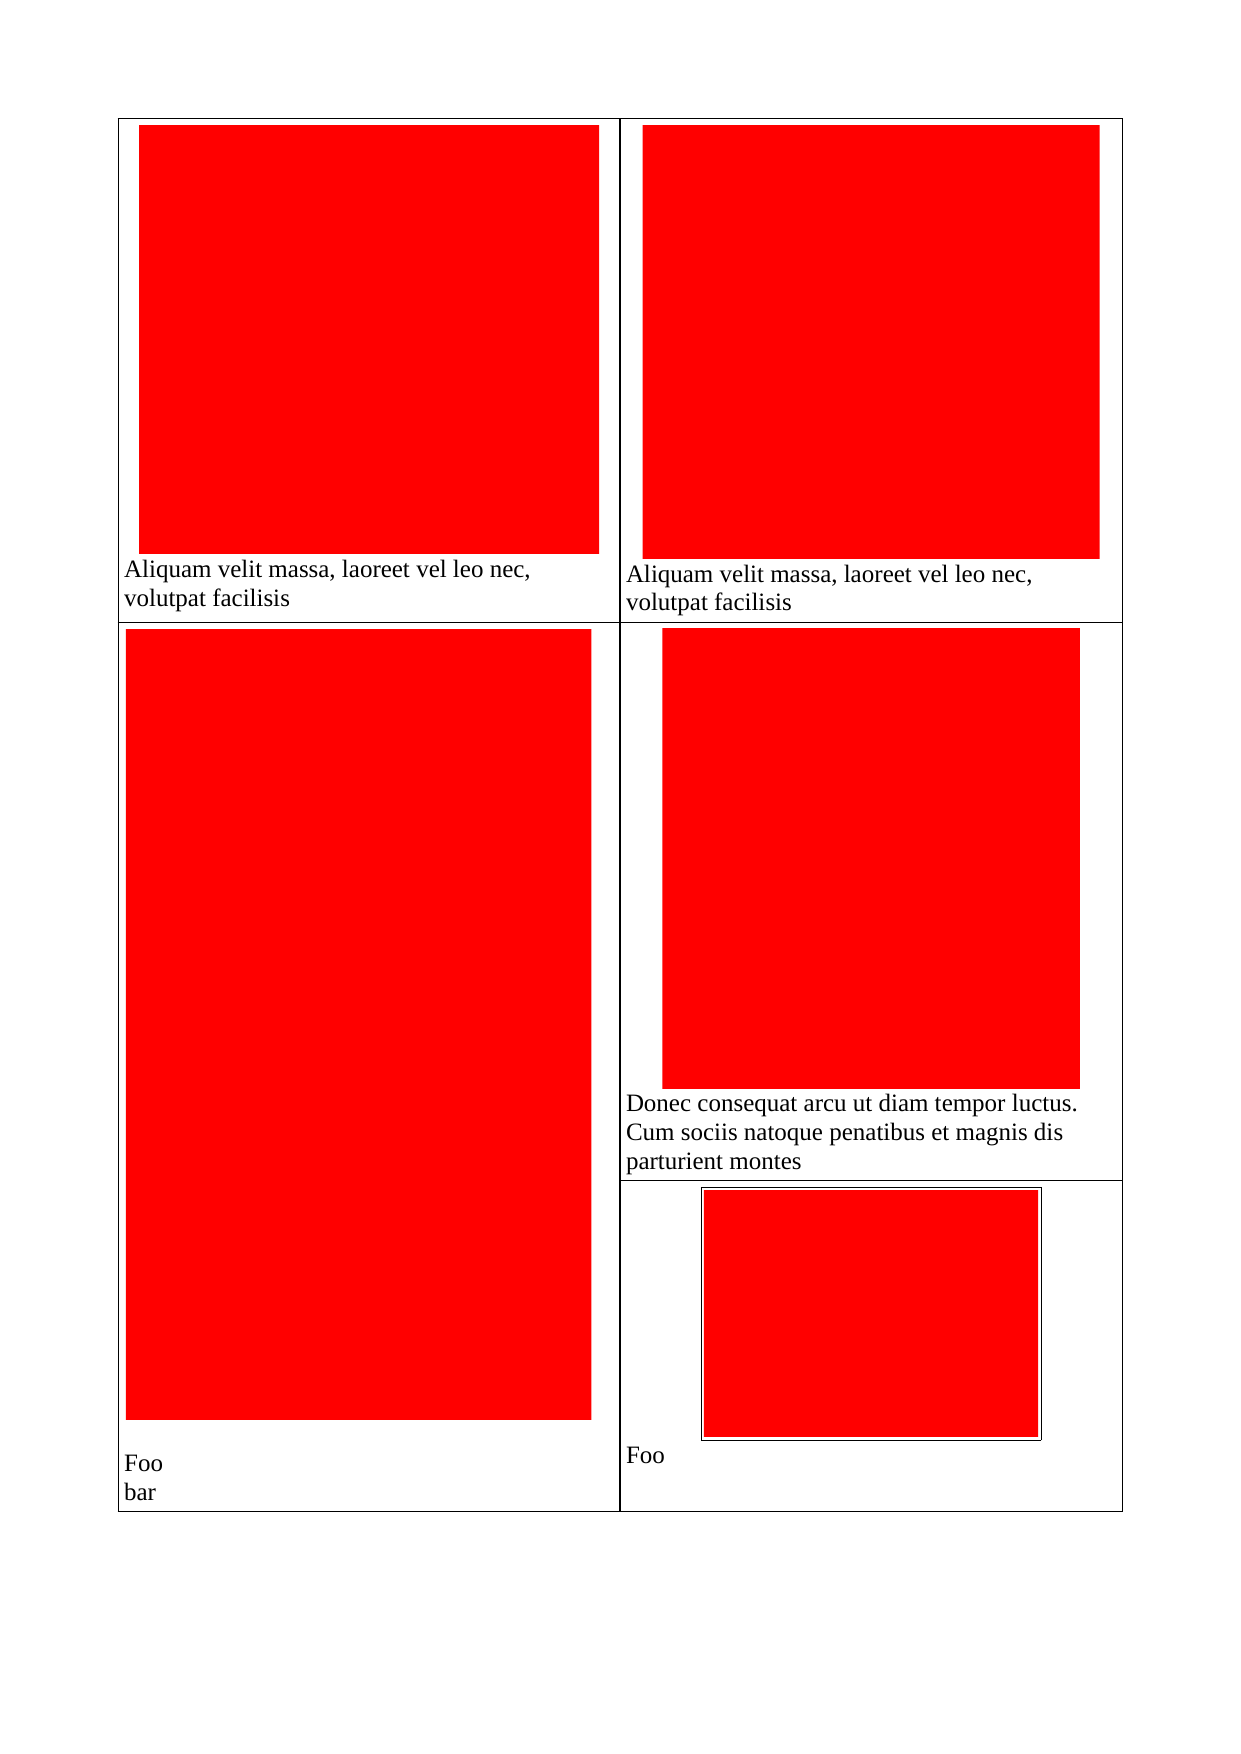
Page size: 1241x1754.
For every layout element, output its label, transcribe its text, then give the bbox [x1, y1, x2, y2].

picture [703, 1190, 1039, 1437]
picture [139, 125, 600, 554]
table_cell Foo [621, 1181, 1122, 1511]
table_header Aliquam velit massa, laoreet vel leo nec, volutpat facilisis [621, 119, 1122, 622]
picture [662, 628, 1080, 1089]
table_header Aliquam velit massa, laoreet vel leo nec, volutpat facilisis [119, 119, 619, 622]
table_cell Foo bar [119, 623, 619, 1511]
picture [642, 125, 1100, 559]
table_cell Donec consequat arcu ut diam tempor luctus. Cum sociis natoque penatibus et magnis dis parturient montes [621, 623, 1122, 1180]
picture [125, 629, 592, 1420]
